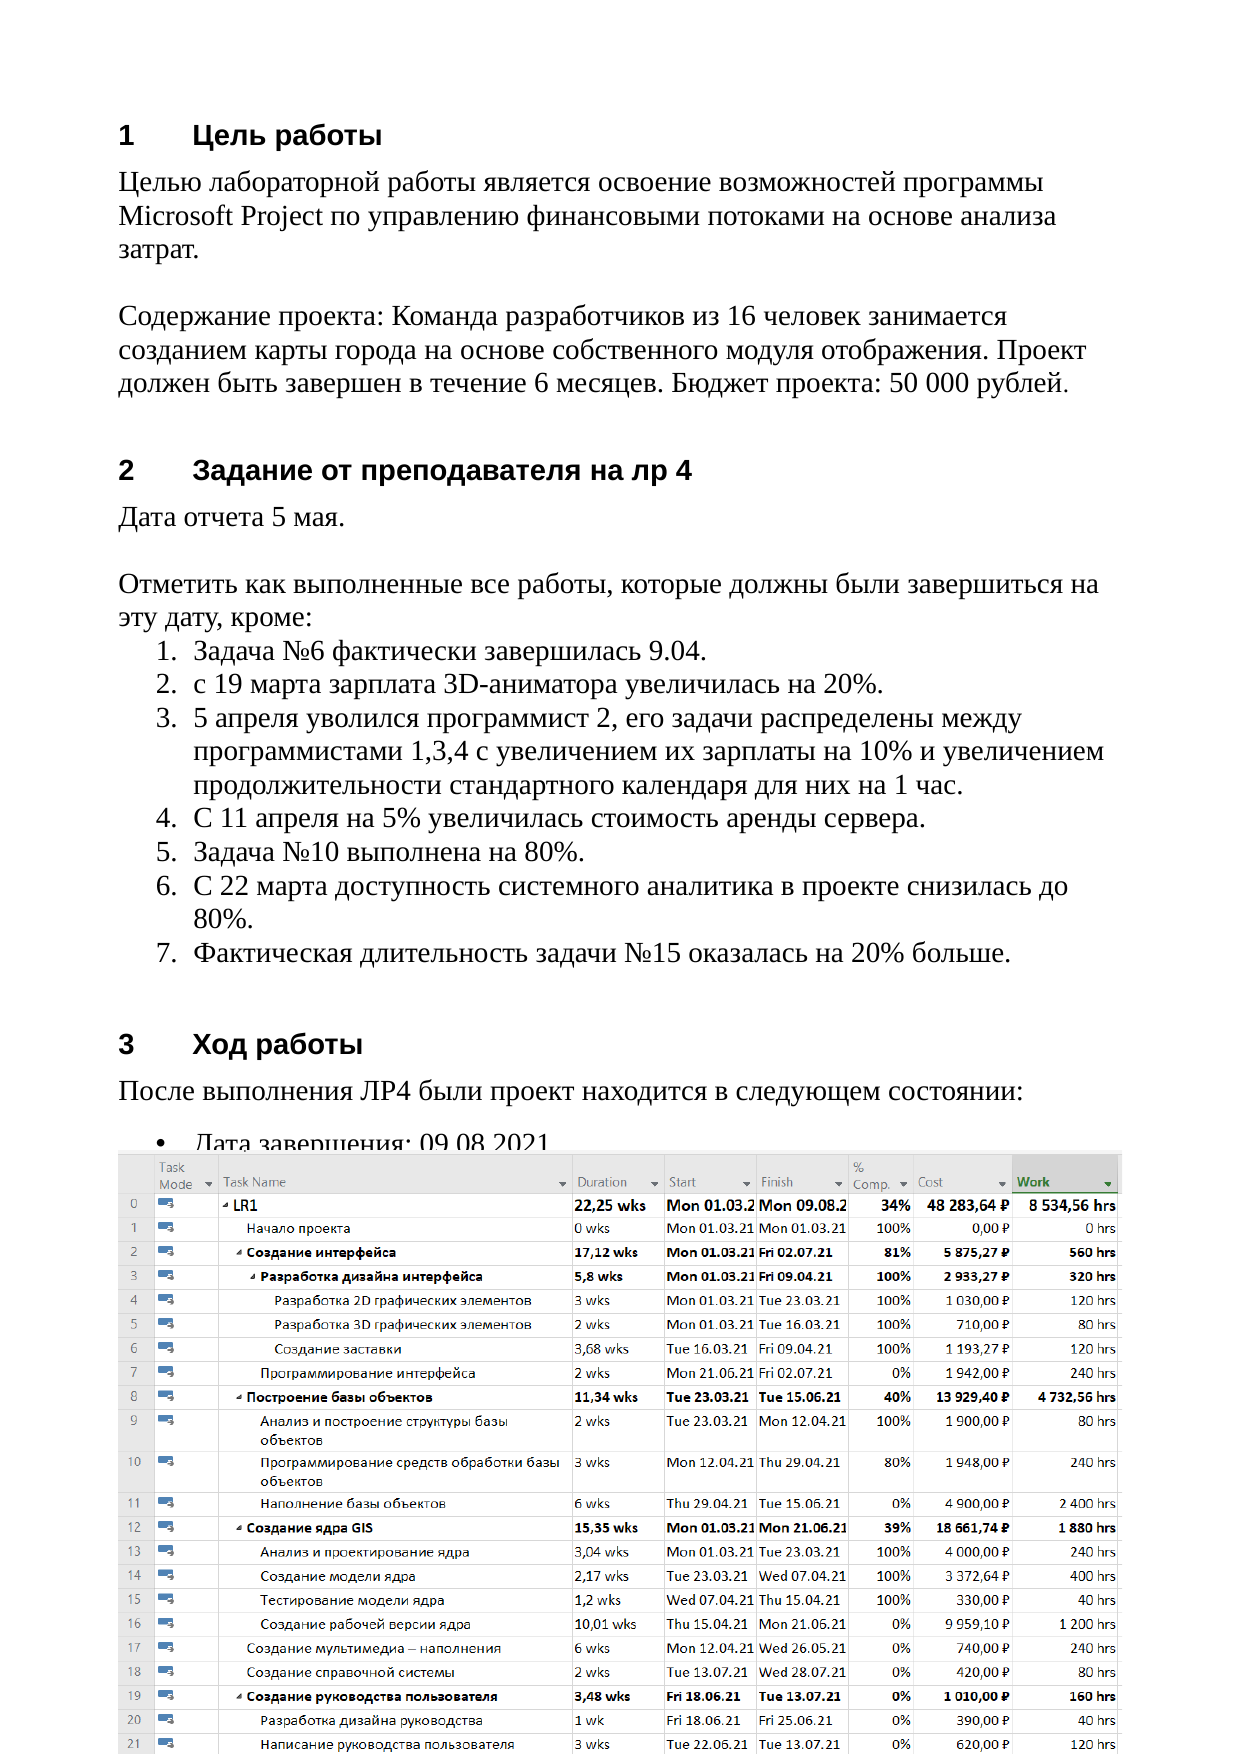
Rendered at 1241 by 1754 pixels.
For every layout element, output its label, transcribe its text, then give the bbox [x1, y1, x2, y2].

list С 22 марта доступность системного аналитика в проекте снизилась до 80%. [156, 868, 1122, 935]
text Целью лабораторной работы является освоение возможностей программы Microsoft Project по управлению финансовыми потоками на основе анализа затрат. [118, 164, 1122, 265]
subtitle Ход работы [118, 1027, 1122, 1060]
list 5 апреля уволился программист 2, его задачи распределены между программистами 1,3,4 с увеличением их зарплаты на 10% и увеличением продолжительности стандартного календаря для них на 1 час. [156, 700, 1122, 801]
list Фактическая длительность задачи №15 оказалась на 20% больше. [156, 935, 1122, 968]
list Задача №6 фактически завершилась 9.04. [156, 633, 1122, 666]
text Содержание проекта: Команда разработчиков из 16 человек занимается созданием карты города на основе собственного модуля отображения. Проект должен быть завершен в течение 6 месяцев. Бюджет проекта: 50 000 рублей. [118, 298, 1122, 399]
subtitle Задание от преподавателя на лр 4 [118, 453, 1122, 486]
subtitle Цель работы [118, 118, 1122, 152]
list Дата завершения: 09.08.2021 [156, 1126, 1122, 1150]
text Отметить как выполненные все работы, которые должны были завершиться на эту дату, кроме: [118, 566, 1122, 633]
list С 11 апреля на 5% увеличилась стоимость аренды сервера. [156, 801, 1122, 834]
text Дата отчета 5 мая. [118, 499, 1122, 532]
list Задача №10 выполнена на 80%. [156, 834, 1122, 868]
list с 19 марта зарплата 3D-аниматора увеличилась на 20%. [156, 666, 1122, 700]
text После выполнения ЛР4 были проект находится в следующем состоянии: [118, 1073, 1122, 1106]
